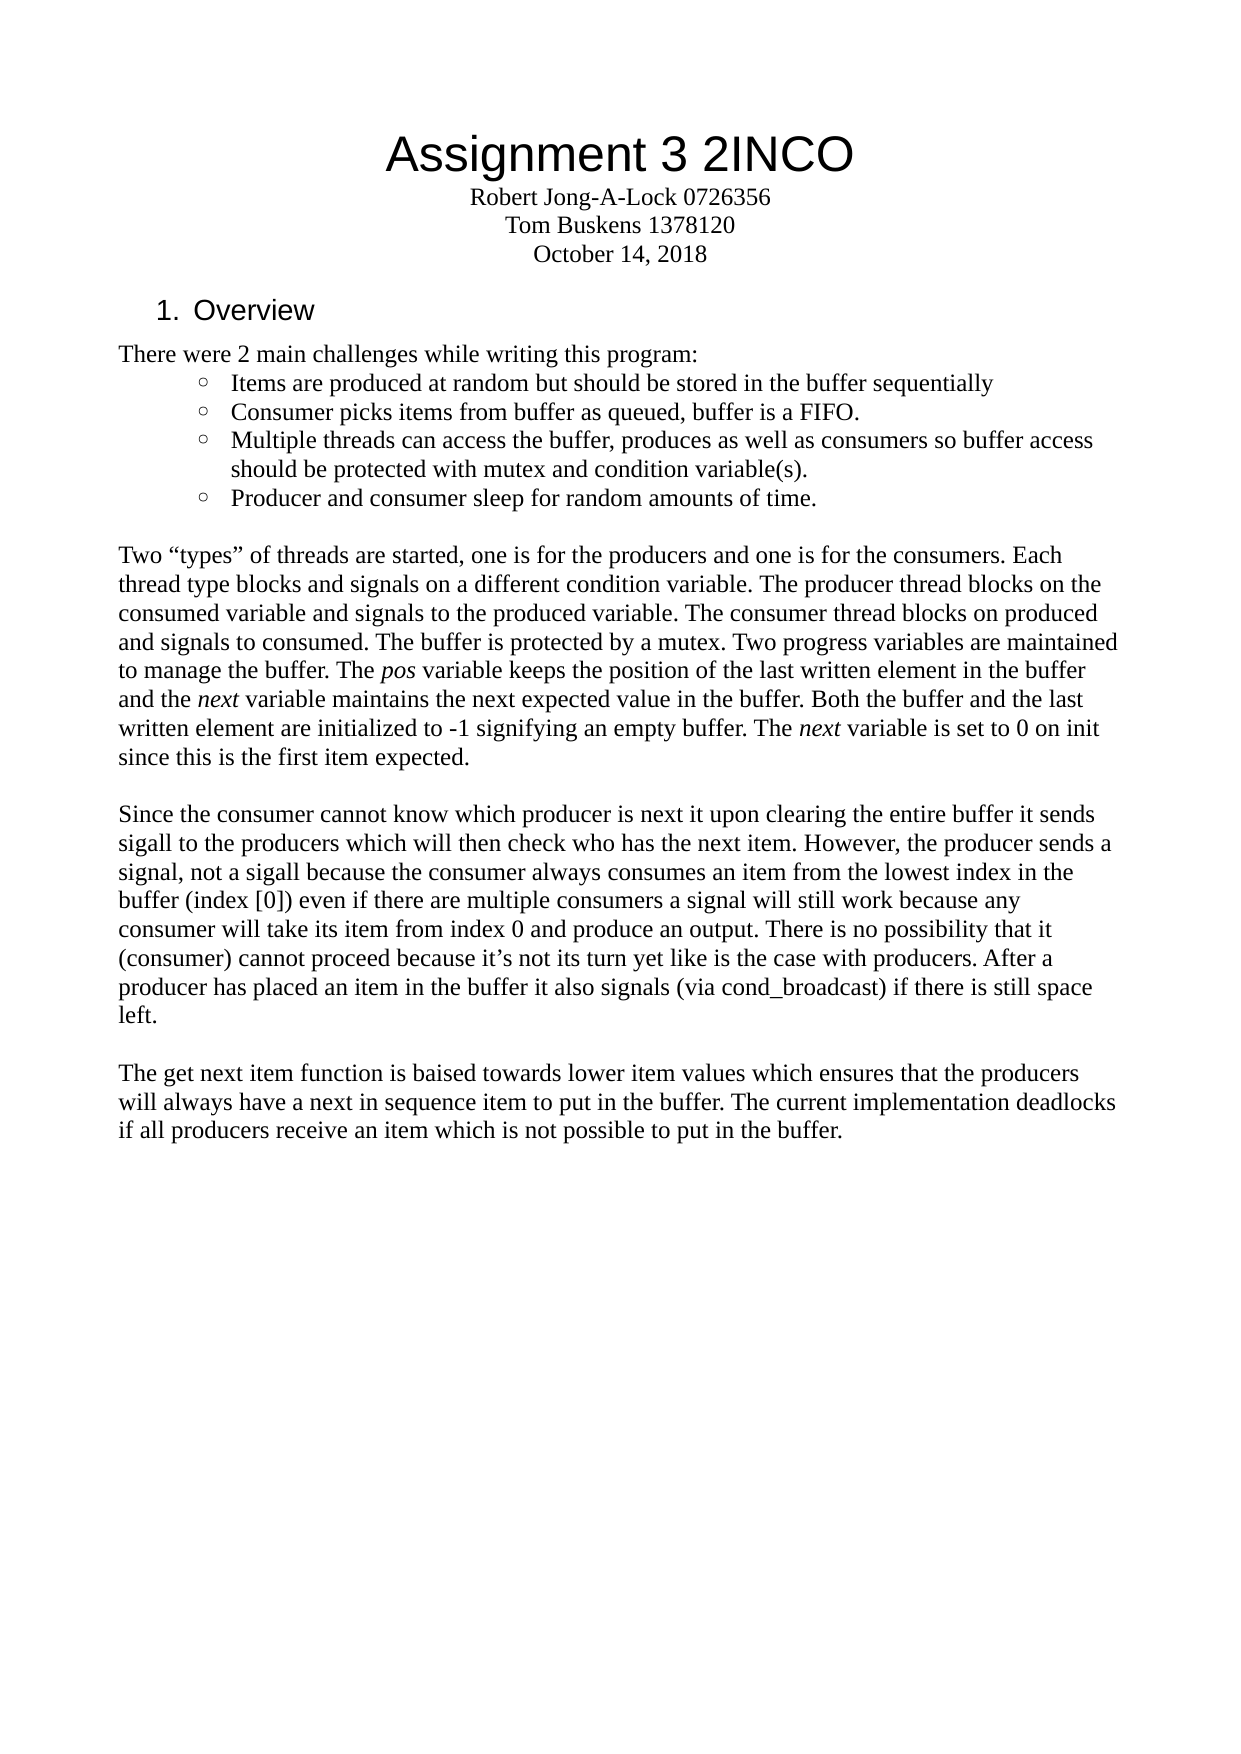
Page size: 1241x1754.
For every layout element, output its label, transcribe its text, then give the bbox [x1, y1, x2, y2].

text The get next item function is baised towards lower item values which ensures that the producers will always have a next in sequence item to put in the buffer. The current implementation deadlocks if all producers receive an item which is not possible to put in the buffer. [118, 1058, 1122, 1144]
list Producer and consumer sleep for random amounts of time. [193, 483, 1122, 512]
list Consumer picks items from buffer as queued, buffer is a FIFO. [193, 397, 1122, 425]
text Robert Jong-A-Lock 0726356 [118, 182, 1122, 211]
subtitle Overview [156, 293, 1122, 327]
text Two “types” of threads are started, one is for the producers and one is for the consumers. Each thread type blocks and signals on a different condition variable. The producer thread blocks on the consumed variable and signals to the produced variable. The consumer thread blocks on produced and signals to consumed. The buffer is protected by a mutex. Two progress variables are maintained to manage the buffer. The pos variable keeps the position of the last written element in the buffer and the next variable maintains the next expected value in the buffer. Both the buffer and the last written element are initialized to -1 signifying an empty buffer. The next variable is set to 0 on init since this is the first item expected. [118, 540, 1122, 770]
text There were 2 main challenges while writing this program: [118, 339, 1122, 368]
text Since the consumer cannot know which producer is next it upon clearing the entire buffer it sends sigall to the producers which will then check who has the next item. However, the producer sends a signal, not a sigall because the consumer always consumes an item from the lowest index in the buffer (index [0]) even if there are multiple consumers a signal will still work because any consumer will take its item from index 0 and produce an output. There is no possibility that it (consumer) cannot proceed because it’s not its turn yet like is the case with producers. After a producer has placed an item in the buffer it also signals (via cond_broadcast) if there is still space left. [118, 799, 1122, 1029]
subtitle Assignment 3 2INCO [118, 124, 1122, 182]
list Multiple threads can access the buffer, produces as well as consumers so buffer access should be protected with mutex and condition variable(s). [193, 425, 1122, 483]
text October 14, 2018 [118, 239, 1122, 268]
text Tom Buskens 1378120 [118, 211, 1122, 239]
list Items are produced at random but should be stored in the buffer sequentially [193, 368, 1122, 397]
